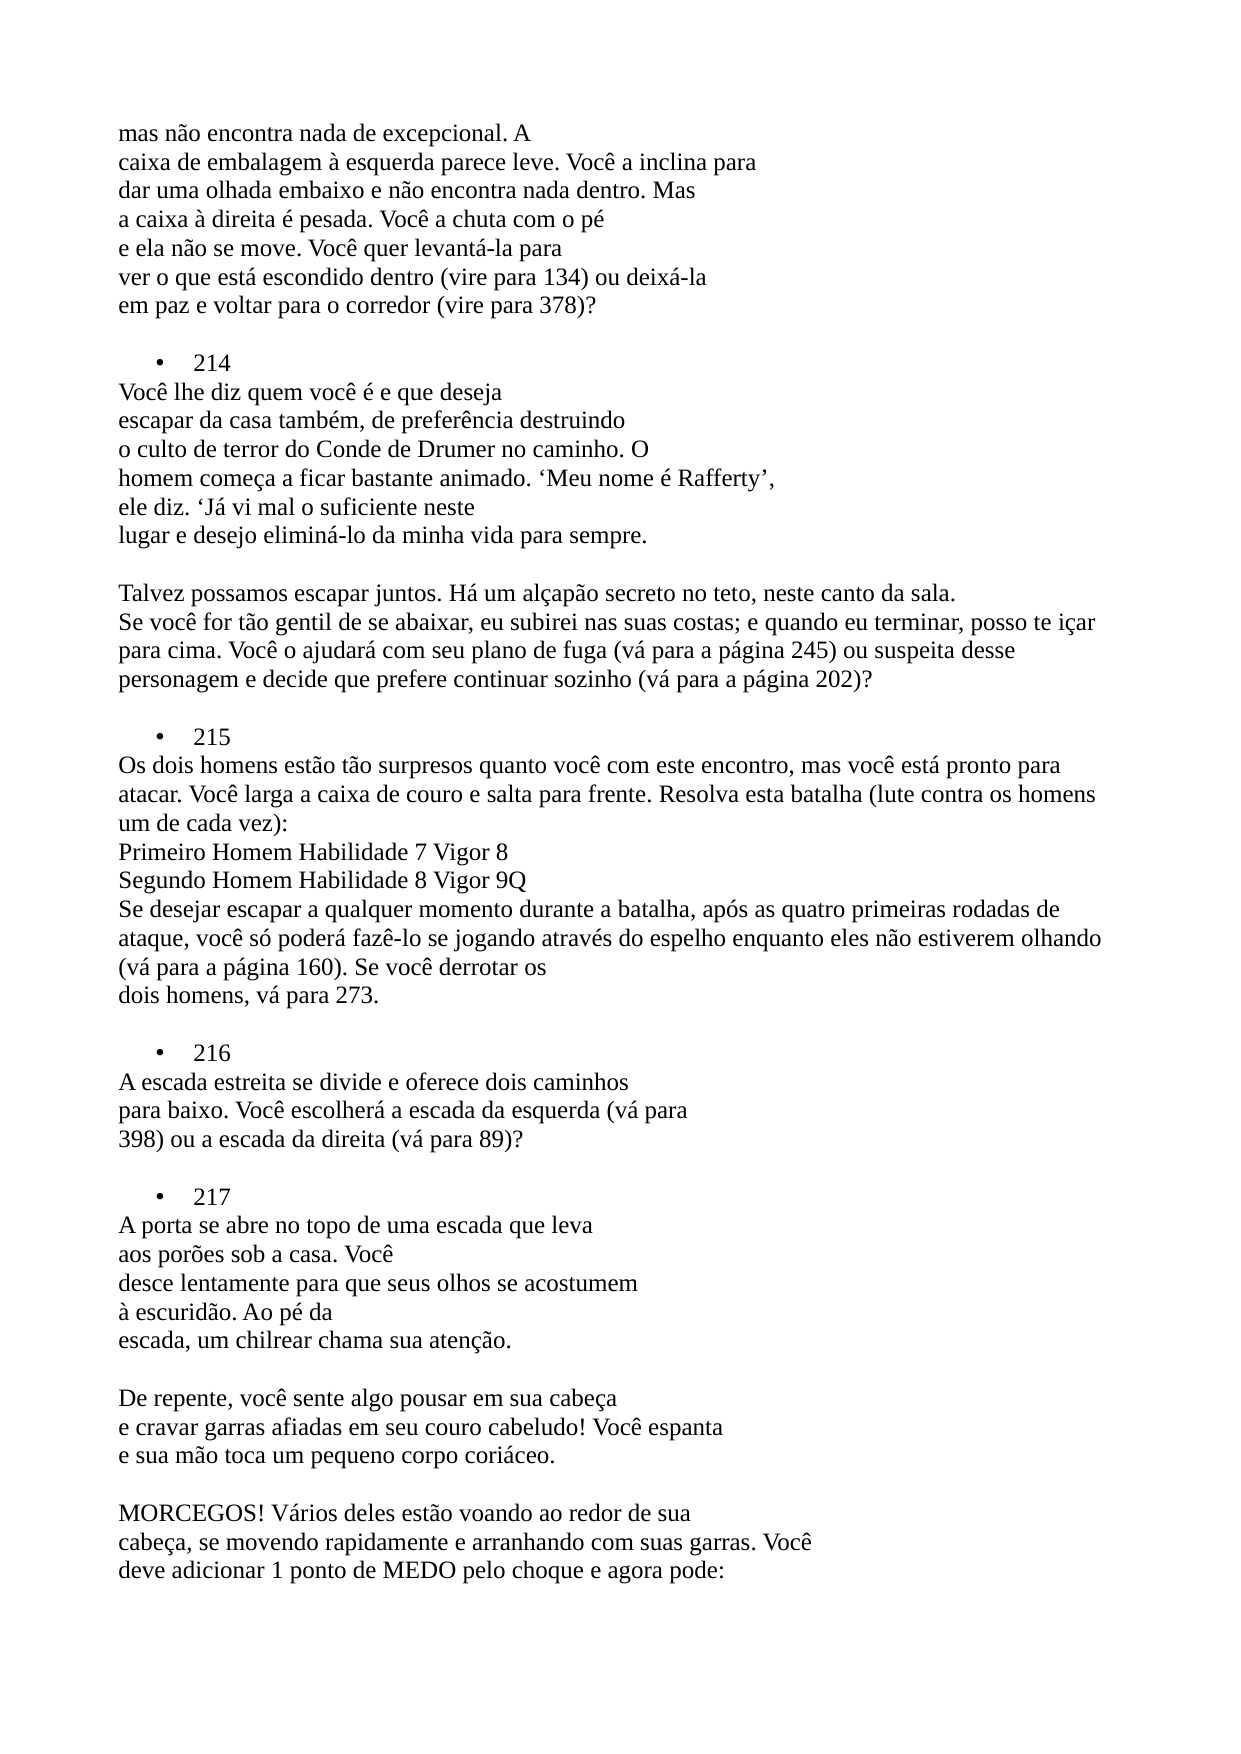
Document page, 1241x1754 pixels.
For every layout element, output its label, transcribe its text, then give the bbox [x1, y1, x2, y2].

text e ela não se move. Você quer levantá-la para [118, 233, 1122, 262]
text homem começa a ficar bastante animado. ‘Meu nome é Rafferty’, [118, 463, 1122, 492]
text em paz e voltar para o corredor (vire para 378)? [118, 291, 1122, 319]
text Primeiro Homem Habilidade 7 Vigor 8 [118, 837, 1122, 866]
text Segundo Homem Habilidade 8 Vigor 9Q [118, 866, 1122, 894]
list 217 [156, 1182, 1122, 1211]
text Se você for tão gentil de se abaixar, eu subirei nas suas costas; e quando eu terminar, posso te içar para cima. Você o ajudará com seu plano de fuga (vá para a página 245) ou suspeita desse personagem e decide que prefere continuar sozinho (vá para a página 202)? [118, 607, 1122, 693]
text A escada estreita se divide e oferece dois caminhos [118, 1067, 1122, 1096]
text caixa de embalagem à esquerda parece leve. Você a inclina para [118, 147, 1122, 176]
text aos porões sob a casa. Você [118, 1239, 1122, 1268]
text Talvez possamos escapar juntos. Há um alçapão secreto no teto, neste canto da sala. [118, 578, 1122, 607]
text dois homens, vá para 273. [118, 981, 1122, 1009]
text deve adicionar 1 ponto de MEDO pelo choque e agora pode: [118, 1556, 1122, 1584]
list 214 [156, 348, 1122, 377]
text MORCEGOS! Vários deles estão voando ao redor de sua [118, 1498, 1122, 1527]
list 216 [156, 1038, 1122, 1067]
list 215 [156, 722, 1122, 751]
text e cravar garras afiadas em seu couro cabeludo! Você espanta [118, 1412, 1122, 1441]
text mas não encontra nada de excepcional. A [118, 118, 1122, 147]
text dar uma olhada embaixo e não encontra nada dentro. Mas [118, 176, 1122, 204]
text e sua mão toca um pequeno corpo coriáceo. [118, 1441, 1122, 1469]
text o culto de terror do Conde de Drumer no caminho. O [118, 434, 1122, 463]
text lugar e desejo eliminá-lo da minha vida para sempre. [118, 521, 1122, 549]
text escada, um chilrear chama sua atenção. [118, 1326, 1122, 1354]
text ver o que está escondido dentro (vire para 134) ou deixá-la [118, 262, 1122, 291]
text Se desejar escapar a qualquer momento durante a batalha, após as quatro primeiras rodadas de ataque, você só poderá fazê-lo se jogando através do espelho enquanto eles não estiverem olhando (vá para a página 160). Se você derrotar os [118, 894, 1122, 981]
text à escuridão. Ao pé da [118, 1297, 1122, 1326]
text Os dois homens estão tão surpresos quanto você com este encontro, mas você está pronto para atacar. Você larga a caixa de couro e salta para frente. Resolva esta batalha (lute contra os homens um de cada vez): [118, 751, 1122, 837]
text desce lentamente para que seus olhos se acostumem [118, 1268, 1122, 1297]
text para baixo. Você escolherá a escada da esquerda (vá para [118, 1096, 1122, 1124]
text Você lhe diz quem você é e que deseja [118, 377, 1122, 406]
text cabeça, se movendo rapidamente e arranhando com suas garras. Você [118, 1527, 1122, 1556]
text De repente, você sente algo pousar em sua cabeça [118, 1383, 1122, 1412]
text A porta se abre no topo de uma escada que leva [118, 1211, 1122, 1239]
text ele diz. ‘Já vi mal o suficiente neste [118, 492, 1122, 521]
text a caixa à direita é pesada. Você a chuta com o pé [118, 204, 1122, 233]
text 398) ou a escada da direita (vá para 89)? [118, 1124, 1122, 1153]
text escapar da casa também, de preferência destruindo [118, 406, 1122, 434]
